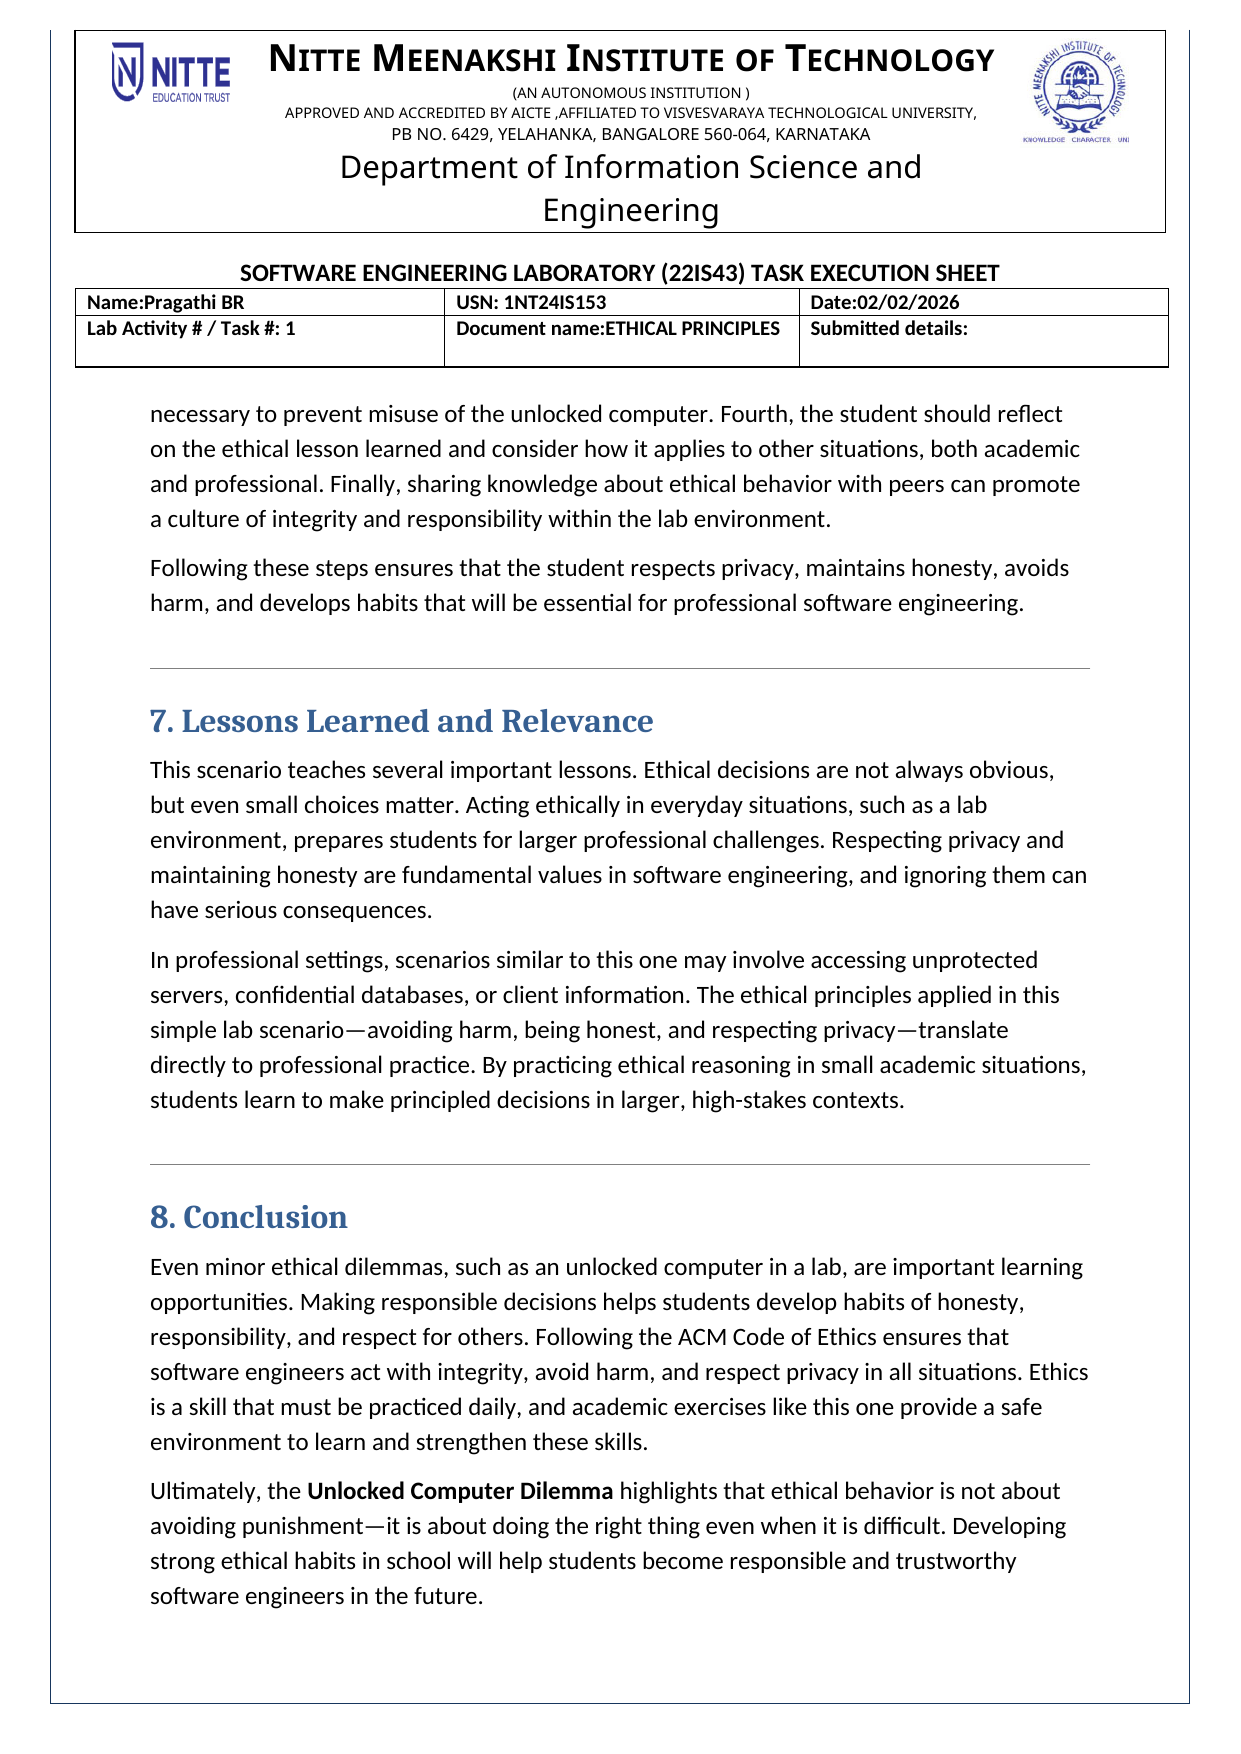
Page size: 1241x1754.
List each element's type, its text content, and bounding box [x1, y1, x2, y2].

text In professional settings, scenarios similar to this one may involve accessing unprotected servers, confidential databases, or client information. The ethical principles applied in this simple lab scenario—avoiding harm, being honest, and respecting privacy—translate directly to professional practice. By practicing ethical reasoning in small academic situations, students learn to make principled decisions in larger, high-stakes contexts. [150, 944, 1090, 1114]
text Even minor ethical dilemmas, such as an unlocked computer in a lab, are important learning opportunities. Making responsible decisions helps students develop habits of honesty, responsibility, and respect for others. Following the ACM Code of Ethics ensures that software engineers act with integrity, avoid harm, and respect privacy in all situations. Ethics is a skill that must be practiced daily, and academic exercises like this one provide a safe environment to learn and strengthen these skills. [150, 1251, 1090, 1456]
text Following these steps ensures that the student respects privacy, maintains honesty, avoids harm, and develops habits that will be essential for professional software engineering. [150, 553, 1090, 618]
picture [112, 39, 230, 103]
text This scenario teaches several important lessons. Ethical decisions are not always obvious, but even small choices matter. Acting ethically in everyday situations, such as a lab environment, prepares students for larger professional challenges. Respecting privacy and maintaining honesty are fundamental values in software engineering, and ignoring them can have serious consequences. [150, 754, 1090, 925]
text Ultimately, the Unlocked Computer Dilemma highlights that ethical behavior is not about avoiding punishment—it is about doing the right thing even when it is difficult. Developing strong ethical habits in school will help students become responsible and trustworthy software engineers in the future. [150, 1476, 1090, 1611]
subtitle 8. Conclusion [150, 1198, 1090, 1237]
subtitle 7. Lessons Learned and Relevance [150, 702, 1090, 740]
text necessary to prevent misuse of the unlocked computer. Fourth, the student should reflect on the ethical lesson learned and consider how it applies to other situations, both academic and professional. Finally, sharing knowledge about ethical behavior with peers can promote a culture of integrity and responsibility within the lab environment. [150, 398, 1090, 533]
picture [1019, 31, 1129, 148]
